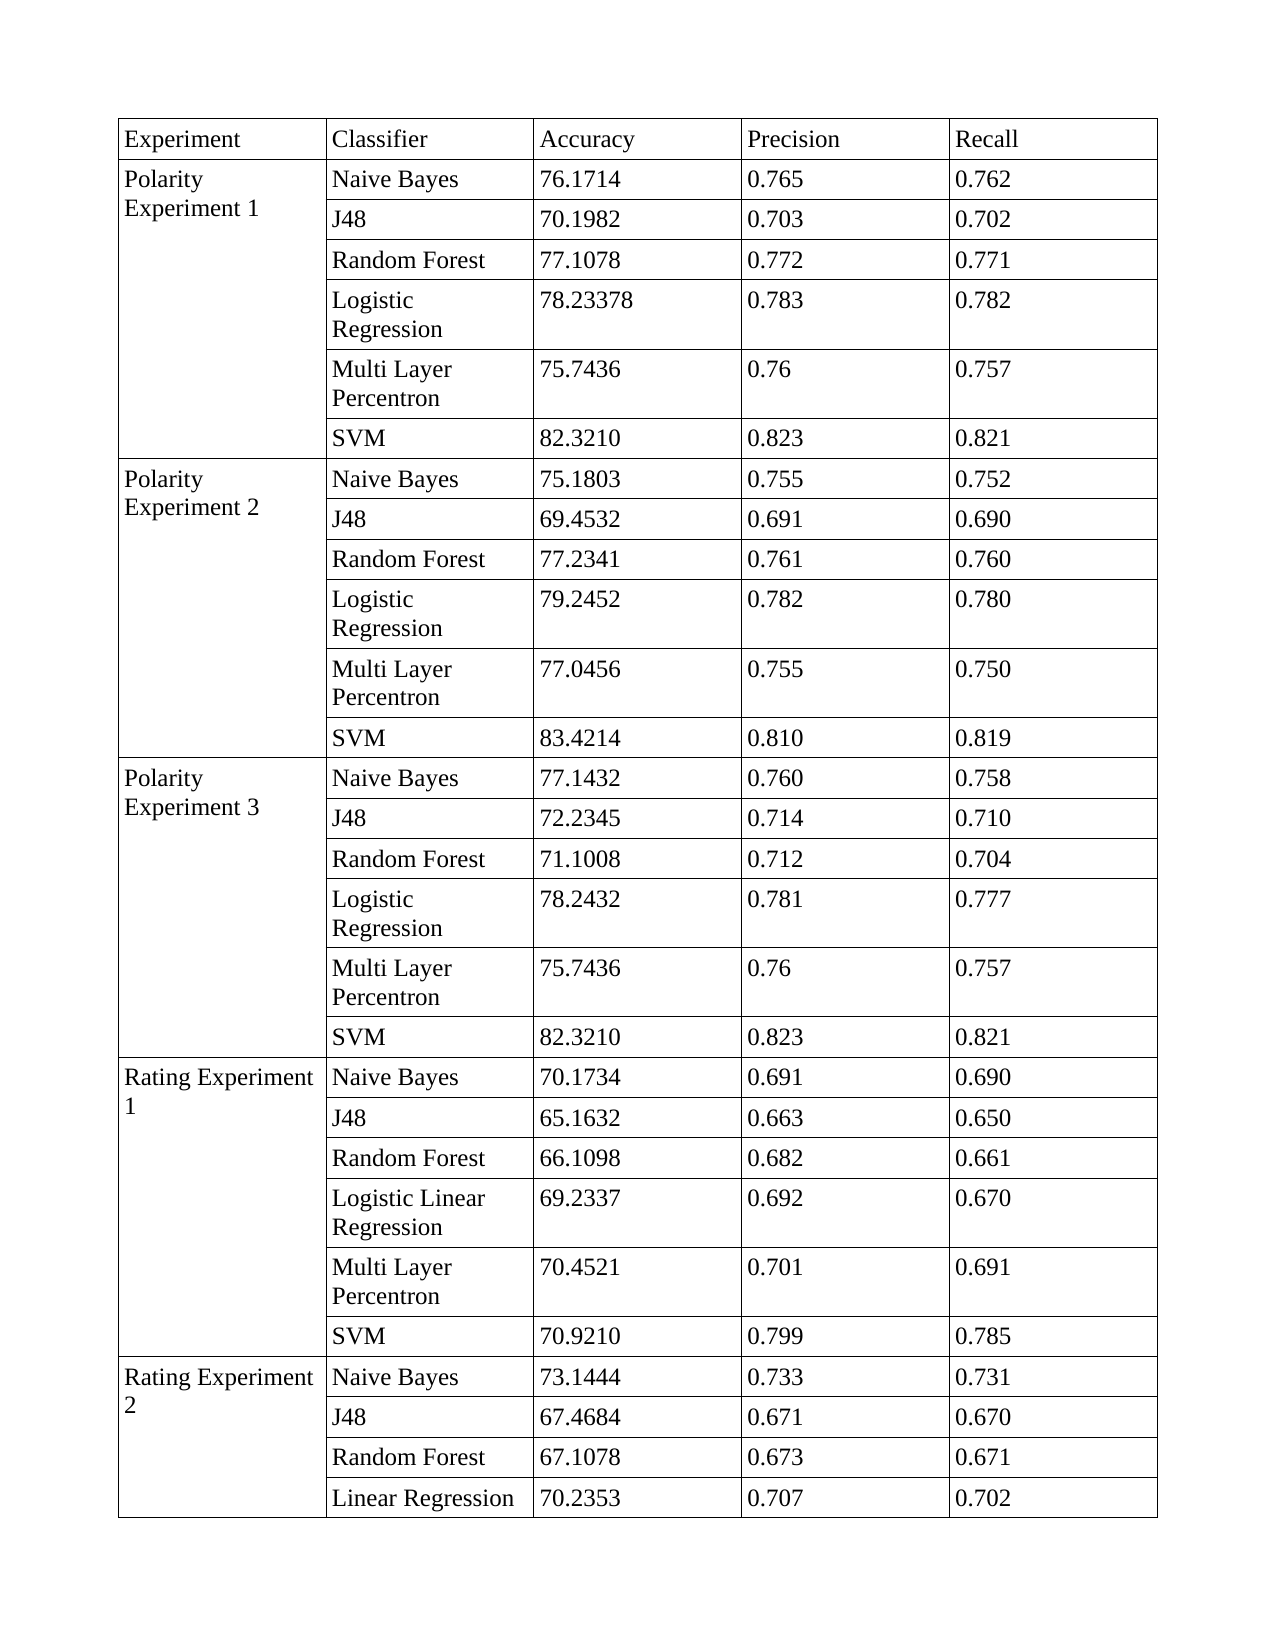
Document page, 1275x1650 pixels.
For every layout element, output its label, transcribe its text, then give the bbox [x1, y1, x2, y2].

table_cell 71.1008 [534, 839, 741, 878]
table_cell 0.785 [950, 1317, 1157, 1356]
table_cell 0.703 [742, 200, 949, 239]
table_cell J48 [327, 499, 533, 538]
table_cell 0.760 [950, 540, 1157, 579]
table_cell Rating Experiment 1 [119, 1058, 326, 1356]
table_cell Polarity Experiment 2 [119, 459, 326, 757]
table_header Recall [950, 119, 1157, 158]
table_cell 0.691 [742, 1058, 949, 1097]
table_cell 76.1714 [534, 160, 741, 199]
table_cell 0.757 [950, 948, 1157, 1016]
table_cell 72.2345 [534, 799, 741, 838]
table_cell 77.1078 [534, 240, 741, 279]
table_cell 0.823 [742, 419, 949, 458]
table_cell 75.7436 [534, 948, 741, 1016]
table_cell Polarity Experiment 1 [119, 160, 326, 458]
table_cell J48 [327, 1098, 533, 1137]
table_cell J48 [327, 799, 533, 838]
table_cell Naive Bayes [327, 459, 533, 498]
table_cell 0.765 [742, 160, 949, 199]
table_cell 0.755 [742, 459, 949, 498]
table_cell 0.690 [950, 1058, 1157, 1097]
table_cell 75.7436 [534, 350, 741, 417]
table_cell 0.673 [742, 1438, 949, 1477]
table_cell 0.704 [950, 839, 1157, 878]
table_cell 0.733 [742, 1357, 949, 1396]
table_cell Random Forest [327, 540, 533, 579]
table_cell 0.682 [742, 1138, 949, 1177]
table_cell 77.0456 [534, 649, 741, 717]
table_cell 0.663 [742, 1098, 949, 1137]
table_cell 77.1432 [534, 758, 741, 797]
table_header Experiment [119, 119, 326, 158]
table_cell 0.691 [950, 1248, 1157, 1316]
table_cell 0.661 [950, 1138, 1157, 1177]
table_cell 0.821 [950, 419, 1157, 458]
table_cell 0.761 [742, 540, 949, 579]
table_cell Random Forest [327, 1438, 533, 1477]
table_cell 0.750 [950, 649, 1157, 717]
table_cell 0.782 [742, 580, 949, 648]
table_header Accuracy [534, 119, 741, 158]
table_cell Naive Bayes [327, 160, 533, 199]
table_cell Logistic Linear Regression [327, 1179, 533, 1247]
table_cell 82.3210 [534, 419, 741, 458]
table_cell 0.670 [950, 1179, 1157, 1247]
table_cell 0.691 [742, 499, 949, 538]
table_cell 0.799 [742, 1317, 949, 1356]
table_cell Random Forest [327, 1138, 533, 1177]
table_cell 75.1803 [534, 459, 741, 498]
table_cell 0.671 [742, 1397, 949, 1437]
table_cell 0.714 [742, 799, 949, 838]
table_cell 0.781 [742, 879, 949, 947]
table_cell 0.772 [742, 240, 949, 279]
table_cell 66.1098 [534, 1138, 741, 1177]
table_cell Linear Regression [327, 1478, 533, 1517]
table_cell 0.692 [742, 1179, 949, 1247]
table_cell 0.710 [950, 799, 1157, 838]
table_cell 82.3210 [534, 1017, 741, 1057]
table_cell Naive Bayes [327, 1357, 533, 1396]
table_cell 70.4521 [534, 1248, 741, 1316]
table_cell Multi Layer Percentron [327, 1248, 533, 1316]
table_header Precision [742, 119, 949, 158]
table_cell 0.702 [950, 1478, 1157, 1517]
table_cell Multi Layer Percentron [327, 649, 533, 717]
table_cell 0.819 [950, 718, 1157, 757]
table_cell 0.760 [742, 758, 949, 797]
table_cell 83.4214 [534, 718, 741, 757]
table_cell Naive Bayes [327, 758, 533, 797]
table_cell 77.2341 [534, 540, 741, 579]
table_cell Random Forest [327, 240, 533, 279]
table_cell 0.783 [742, 280, 949, 348]
table_cell 0.701 [742, 1248, 949, 1316]
table_cell 70.1982 [534, 200, 741, 239]
table_cell 0.771 [950, 240, 1157, 279]
table_cell 67.1078 [534, 1438, 741, 1477]
table_cell 78.23378 [534, 280, 741, 348]
table_cell 0.758 [950, 758, 1157, 797]
table_cell Logistic Regression [327, 879, 533, 947]
table_cell 0.671 [950, 1438, 1157, 1477]
table_cell Multi Layer Percentron [327, 948, 533, 1016]
table_cell Logistic Regression [327, 280, 533, 348]
table_cell J48 [327, 1397, 533, 1437]
table_cell 0.670 [950, 1397, 1157, 1437]
table_cell 0.702 [950, 200, 1157, 239]
table_cell 0.823 [742, 1017, 949, 1057]
table_cell 0.782 [950, 280, 1157, 348]
table_cell SVM [327, 718, 533, 757]
table_cell Rating Experiment 2 [119, 1357, 326, 1517]
table_cell 0.752 [950, 459, 1157, 498]
table_cell 78.2432 [534, 879, 741, 947]
table_cell Polarity Experiment 3 [119, 758, 326, 1057]
table_cell 0.76 [742, 948, 949, 1016]
table_cell 0.650 [950, 1098, 1157, 1137]
table_cell 0.731 [950, 1357, 1157, 1396]
table_cell Logistic Regression [327, 580, 533, 648]
table_cell 79.2452 [534, 580, 741, 648]
table_cell 70.9210 [534, 1317, 741, 1356]
table_cell 69.4532 [534, 499, 741, 538]
table_cell 67.4684 [534, 1397, 741, 1437]
table_cell 0.821 [950, 1017, 1157, 1057]
table_cell 0.810 [742, 718, 949, 757]
table_cell SVM [327, 419, 533, 458]
table_cell 69.2337 [534, 1179, 741, 1247]
table_cell J48 [327, 200, 533, 239]
table_cell 0.777 [950, 879, 1157, 947]
table_cell 0.707 [742, 1478, 949, 1517]
table_cell 0.757 [950, 350, 1157, 417]
table_cell 0.762 [950, 160, 1157, 199]
table_cell Multi Layer Percentron [327, 350, 533, 417]
table_cell 0.755 [742, 649, 949, 717]
table_cell 0.76 [742, 350, 949, 417]
table_cell 73.1444 [534, 1357, 741, 1396]
table_cell 70.2353 [534, 1478, 741, 1517]
table_cell 0.712 [742, 839, 949, 878]
table_cell 0.690 [950, 499, 1157, 538]
table_cell Random Forest [327, 839, 533, 878]
table_cell SVM [327, 1317, 533, 1356]
table_cell SVM [327, 1017, 533, 1057]
table_header Classifier [327, 119, 533, 158]
table_cell 70.1734 [534, 1058, 741, 1097]
table_cell 0.780 [950, 580, 1157, 648]
table_cell 65.1632 [534, 1098, 741, 1137]
table_cell Naive Bayes [327, 1058, 533, 1097]
